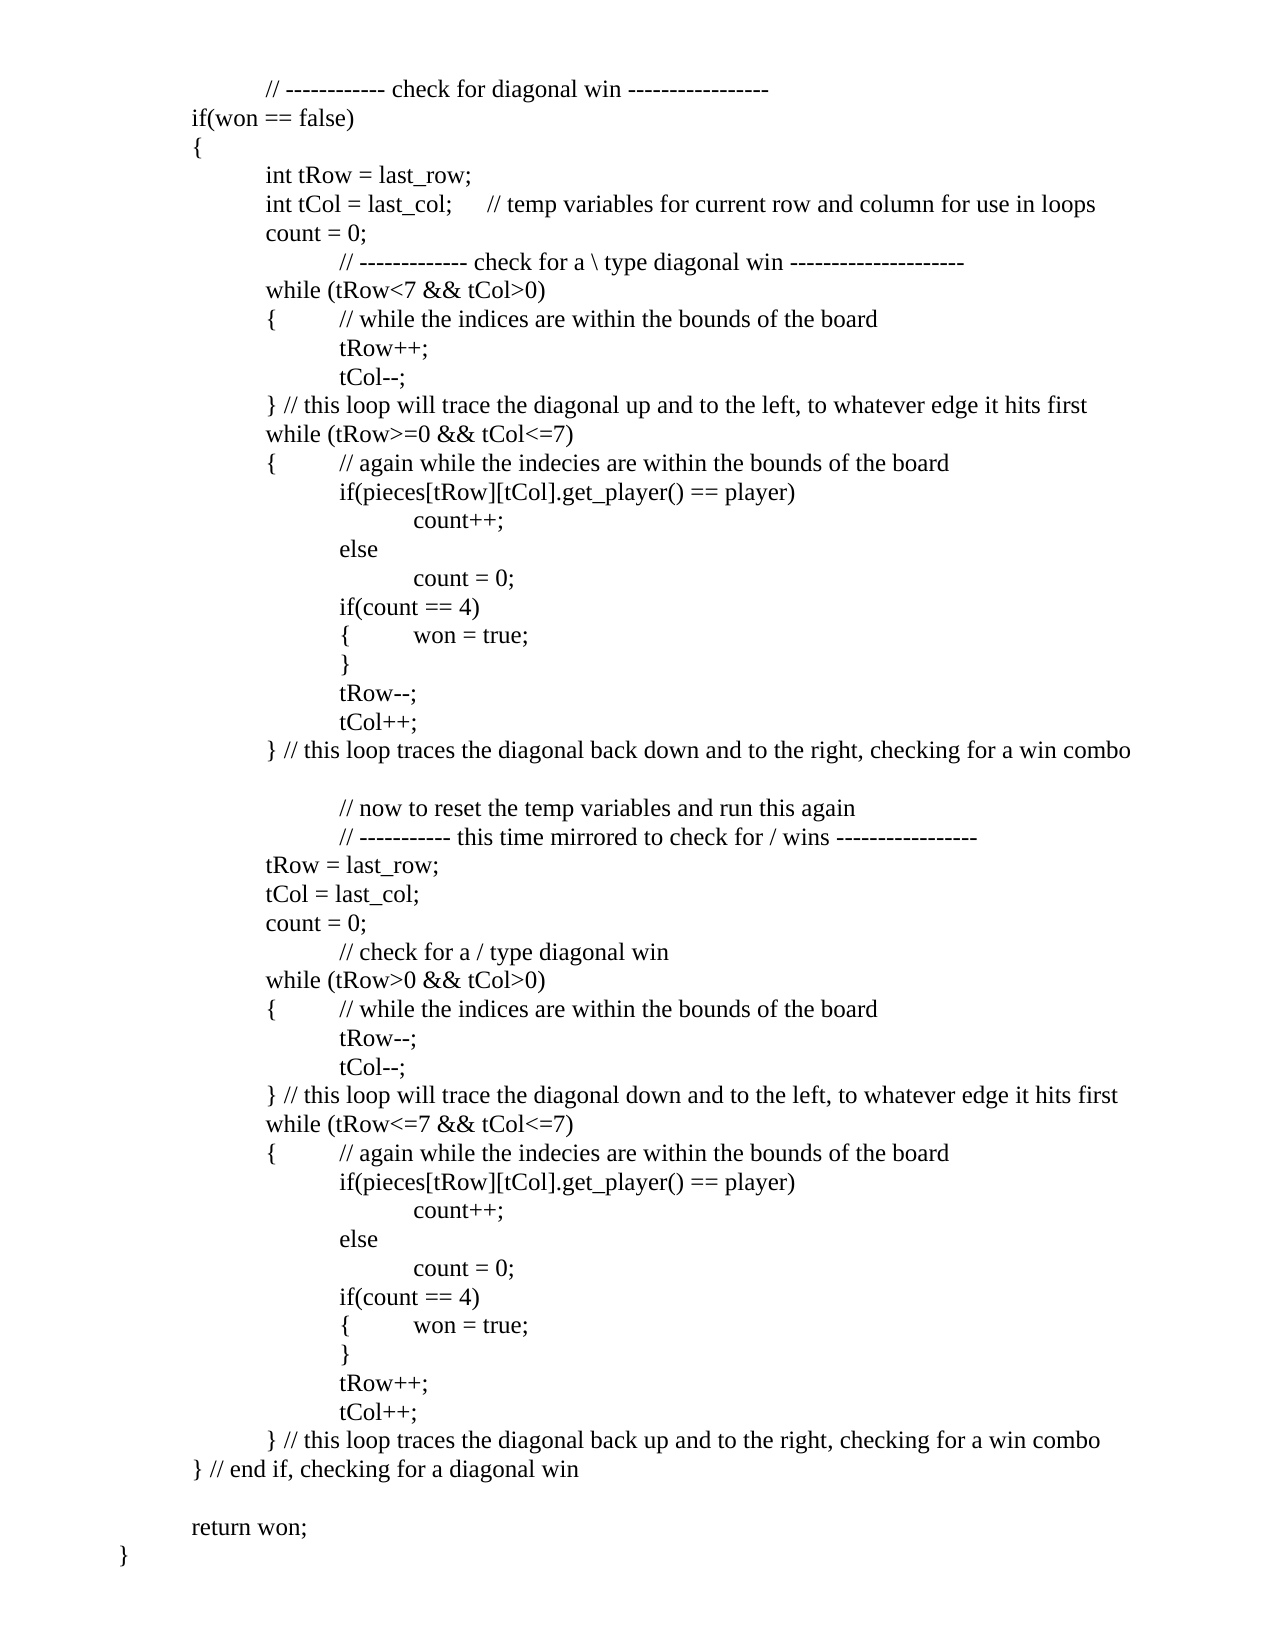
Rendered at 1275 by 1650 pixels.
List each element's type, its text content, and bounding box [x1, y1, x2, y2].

text { // again while the indecies are within the bounds of the board [44, 448, 1241, 477]
text { [44, 132, 1241, 160]
text count = 0; [44, 908, 1241, 937]
text { // while the indices are within the bounds of the board [44, 994, 1241, 1023]
text else [44, 534, 1241, 563]
text else [44, 1224, 1241, 1253]
text while (tRow<7 && tCol>0) [44, 275, 1241, 304]
text tRow++; [44, 1368, 1241, 1397]
text return won; [44, 1512, 1241, 1540]
text if(count == 4) [44, 592, 1241, 620]
text tRow++; [44, 333, 1241, 362]
text tRow = last_row; [44, 850, 1241, 879]
text count = 0; [44, 1253, 1241, 1282]
text // ------------- check for a \ type diagonal win --------------------- [44, 247, 1241, 275]
text // ------------ check for diagonal win ----------------- [44, 74, 1241, 103]
text tCol = last_col; [44, 879, 1241, 908]
text { // while the indices are within the bounds of the board [44, 304, 1241, 333]
text } // this loop will trace the diagonal down and to the left, to whatever edge it hits first [44, 1080, 1241, 1109]
text while (tRow<=7 && tCol<=7) [44, 1109, 1241, 1138]
text } // this loop traces the diagonal back up and to the right, checking for a win combo [44, 1425, 1241, 1454]
text tCol--; [44, 1052, 1241, 1080]
text tRow--; [44, 1023, 1241, 1052]
text // check for a / type diagonal win [44, 937, 1241, 965]
text tCol++; [44, 707, 1241, 735]
text } // this loop will trace the diagonal up and to the left, to whatever edge it hits first [44, 390, 1241, 419]
text tCol--; [44, 362, 1241, 390]
text int tRow = last_row; [44, 160, 1241, 189]
text count++; [44, 1195, 1241, 1224]
text while (tRow>=0 && tCol<=7) [44, 419, 1241, 448]
text tRow--; [44, 678, 1241, 707]
text if(won == false) [44, 103, 1241, 132]
text } [44, 649, 1241, 678]
text count++; [44, 505, 1241, 534]
text if(pieces[tRow][tCol].get_player() == player) [44, 1167, 1241, 1195]
text } [44, 1339, 1241, 1368]
text if(count == 4) [44, 1282, 1241, 1310]
text int tCol = last_col; // temp variables for current row and column for use in loops [44, 189, 1241, 218]
text { // again while the indecies are within the bounds of the board [44, 1138, 1241, 1167]
text // ----------- this time mirrored to check for / wins ----------------- [44, 822, 1241, 850]
text } // this loop traces the diagonal back down and to the right, checking for a win combo [44, 735, 1241, 764]
text if(pieces[tRow][tCol].get_player() == player) [44, 477, 1241, 505]
text count = 0; [44, 563, 1241, 592]
text count = 0; [44, 218, 1241, 247]
text while (tRow>0 && tCol>0) [44, 965, 1241, 994]
text } // end if, checking for a diagonal win [44, 1454, 1241, 1483]
text { won = true; [44, 620, 1241, 649]
text tCol++; [44, 1397, 1241, 1425]
text { won = true; [44, 1310, 1241, 1339]
text // now to reset the temp variables and run this again [44, 793, 1241, 822]
text } [44, 1540, 1241, 1569]
